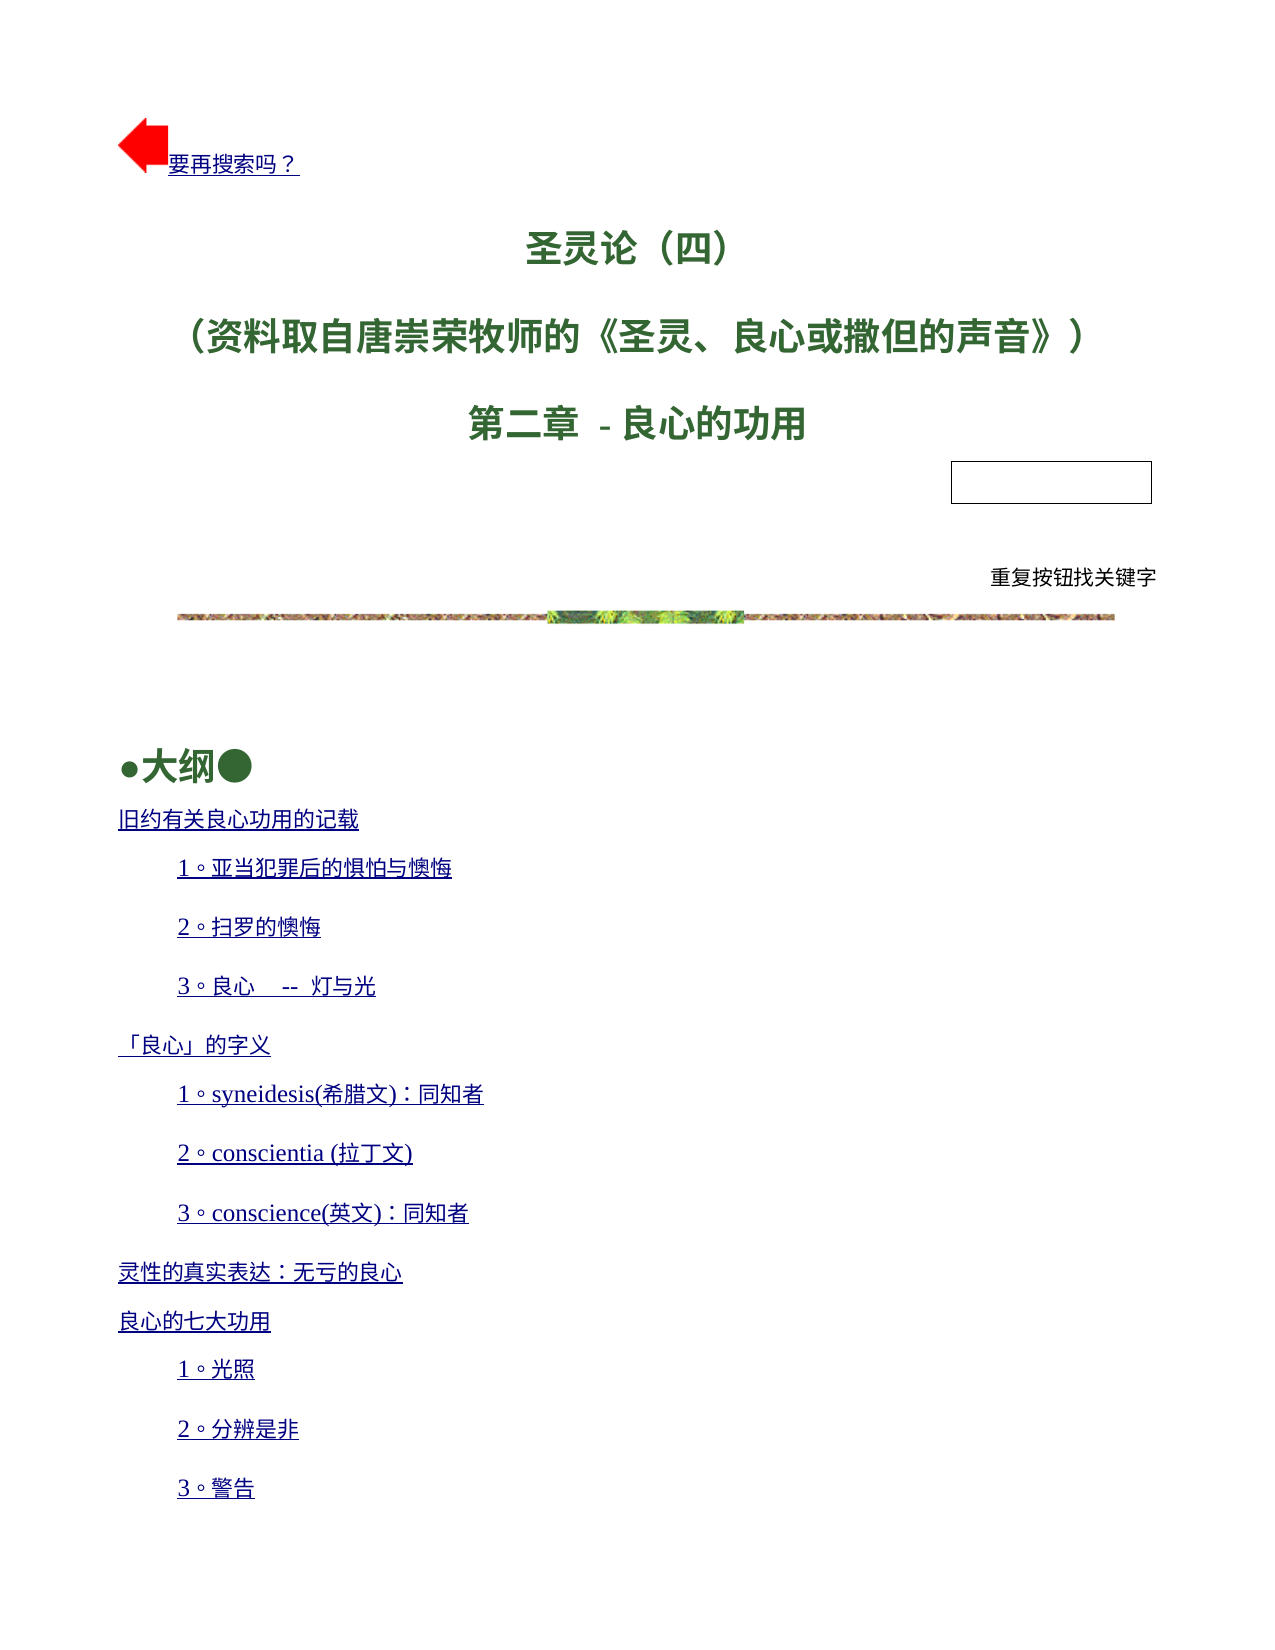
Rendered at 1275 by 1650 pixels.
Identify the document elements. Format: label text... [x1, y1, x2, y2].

subtitle 圣灵论（四） [118, 219, 1157, 273]
text 3。良心 -- 灯与光 [177, 971, 1098, 1001]
text 1。亚当犯罪后的惧怕与懊悔 [177, 853, 1098, 882]
text 3。警告 [177, 1473, 1098, 1503]
text 1。syneidesis(希腊文)：同知者 [177, 1079, 1098, 1109]
text 旧约有关良心功用的记载 [118, 804, 1157, 834]
subtitle 第二章 - 良心的功用 [118, 394, 1157, 448]
text 「良心」的字义 [118, 1030, 1157, 1060]
text 2。扫罗的懊悔 [177, 912, 1098, 942]
text 重复按钮找关键字 [118, 527, 1157, 591]
text 良心的七大功用 [118, 1306, 1157, 1336]
text 要再搜索吗？ [118, 118, 1157, 179]
text 2。conscientia (拉丁文) [177, 1138, 1098, 1168]
subtitle （资料取自唐崇荣牧师的《圣灵、良心或撒但的声音》） [118, 307, 1157, 361]
text 灵性的真实表达：无亏的良心 [118, 1257, 1157, 1287]
picture [177, 610, 1115, 626]
text 3。conscience(英文)：同知者 [177, 1198, 1098, 1227]
text 2。分辨是非 [177, 1414, 1098, 1443]
picture [118, 118, 169, 173]
subtitle ●大纲● [118, 737, 1157, 791]
text 1。光照 [177, 1354, 1098, 1384]
